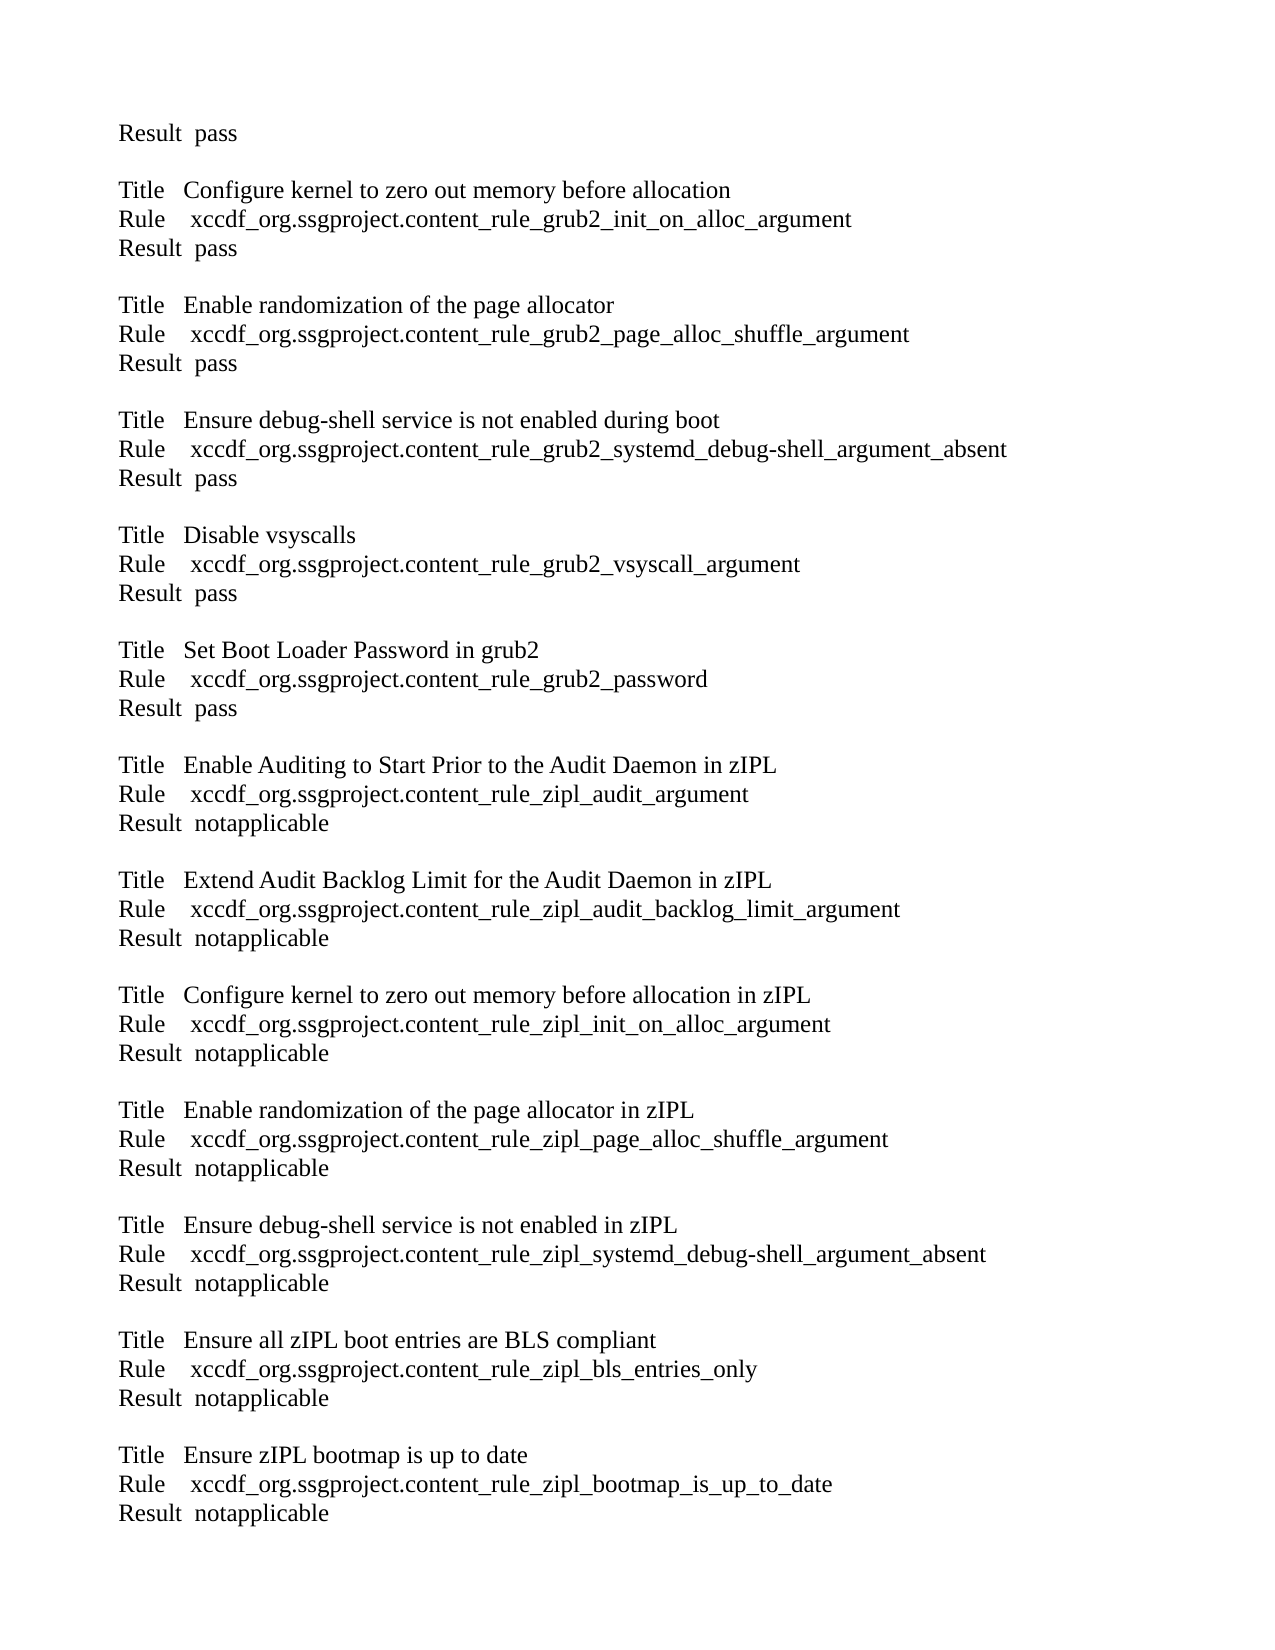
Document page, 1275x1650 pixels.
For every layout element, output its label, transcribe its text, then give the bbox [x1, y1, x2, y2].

text Result pass [118, 348, 1157, 377]
text Result notapplicable [118, 923, 1157, 952]
text Result pass [118, 578, 1157, 607]
text Title Ensure all zIPL boot entries are BLS compliant [118, 1326, 1157, 1354]
text Rule xccdf_org.ssgproject.content_rule_zipl_init_on_alloc_argument [118, 1009, 1157, 1038]
text Title Disable vsyscalls [118, 521, 1157, 549]
text Result notapplicable [118, 1383, 1157, 1412]
text Result pass [118, 118, 1157, 147]
text Title Set Boot Loader Password in grub2 [118, 636, 1157, 664]
text Rule xccdf_org.ssgproject.content_rule_zipl_page_alloc_shuffle_argument [118, 1124, 1157, 1153]
text Title Ensure zIPL bootmap is up to date [118, 1441, 1157, 1469]
text Result pass [118, 693, 1157, 722]
text Rule xccdf_org.ssgproject.content_rule_grub2_password [118, 664, 1157, 693]
text Rule xccdf_org.ssgproject.content_rule_zipl_audit_argument [118, 779, 1157, 808]
text Rule xccdf_org.ssgproject.content_rule_grub2_vsyscall_argument [118, 549, 1157, 578]
text Result notapplicable [118, 1498, 1157, 1527]
text Title Ensure debug-shell service is not enabled during boot [118, 406, 1157, 434]
text Title Enable randomization of the page allocator [118, 291, 1157, 319]
text Result notapplicable [118, 1038, 1157, 1067]
text Result pass [118, 233, 1157, 262]
text Rule xccdf_org.ssgproject.content_rule_zipl_audit_backlog_limit_argument [118, 894, 1157, 923]
text Title Enable Auditing to Start Prior to the Audit Daemon in zIPL [118, 751, 1157, 779]
text Result notapplicable [118, 1153, 1157, 1182]
text Title Configure kernel to zero out memory before allocation in zIPL [118, 981, 1157, 1009]
text Title Enable randomization of the page allocator in zIPL [118, 1096, 1157, 1124]
text Result notapplicable [118, 1268, 1157, 1297]
text Rule xccdf_org.ssgproject.content_rule_grub2_init_on_alloc_argument [118, 204, 1157, 233]
text Result pass [118, 463, 1157, 492]
text Rule xccdf_org.ssgproject.content_rule_zipl_bootmap_is_up_to_date [118, 1469, 1157, 1498]
text Title Configure kernel to zero out memory before allocation [118, 176, 1157, 204]
text Title Extend Audit Backlog Limit for the Audit Daemon in zIPL [118, 866, 1157, 894]
text Result notapplicable [118, 808, 1157, 837]
text Rule xccdf_org.ssgproject.content_rule_zipl_systemd_debug-shell_argument_absent [118, 1239, 1157, 1268]
text Rule xccdf_org.ssgproject.content_rule_grub2_page_alloc_shuffle_argument [118, 319, 1157, 348]
text Rule xccdf_org.ssgproject.content_rule_grub2_systemd_debug-shell_argument_absent [118, 434, 1157, 463]
text Rule xccdf_org.ssgproject.content_rule_zipl_bls_entries_only [118, 1354, 1157, 1383]
text Title Ensure debug-shell service is not enabled in zIPL [118, 1211, 1157, 1239]
